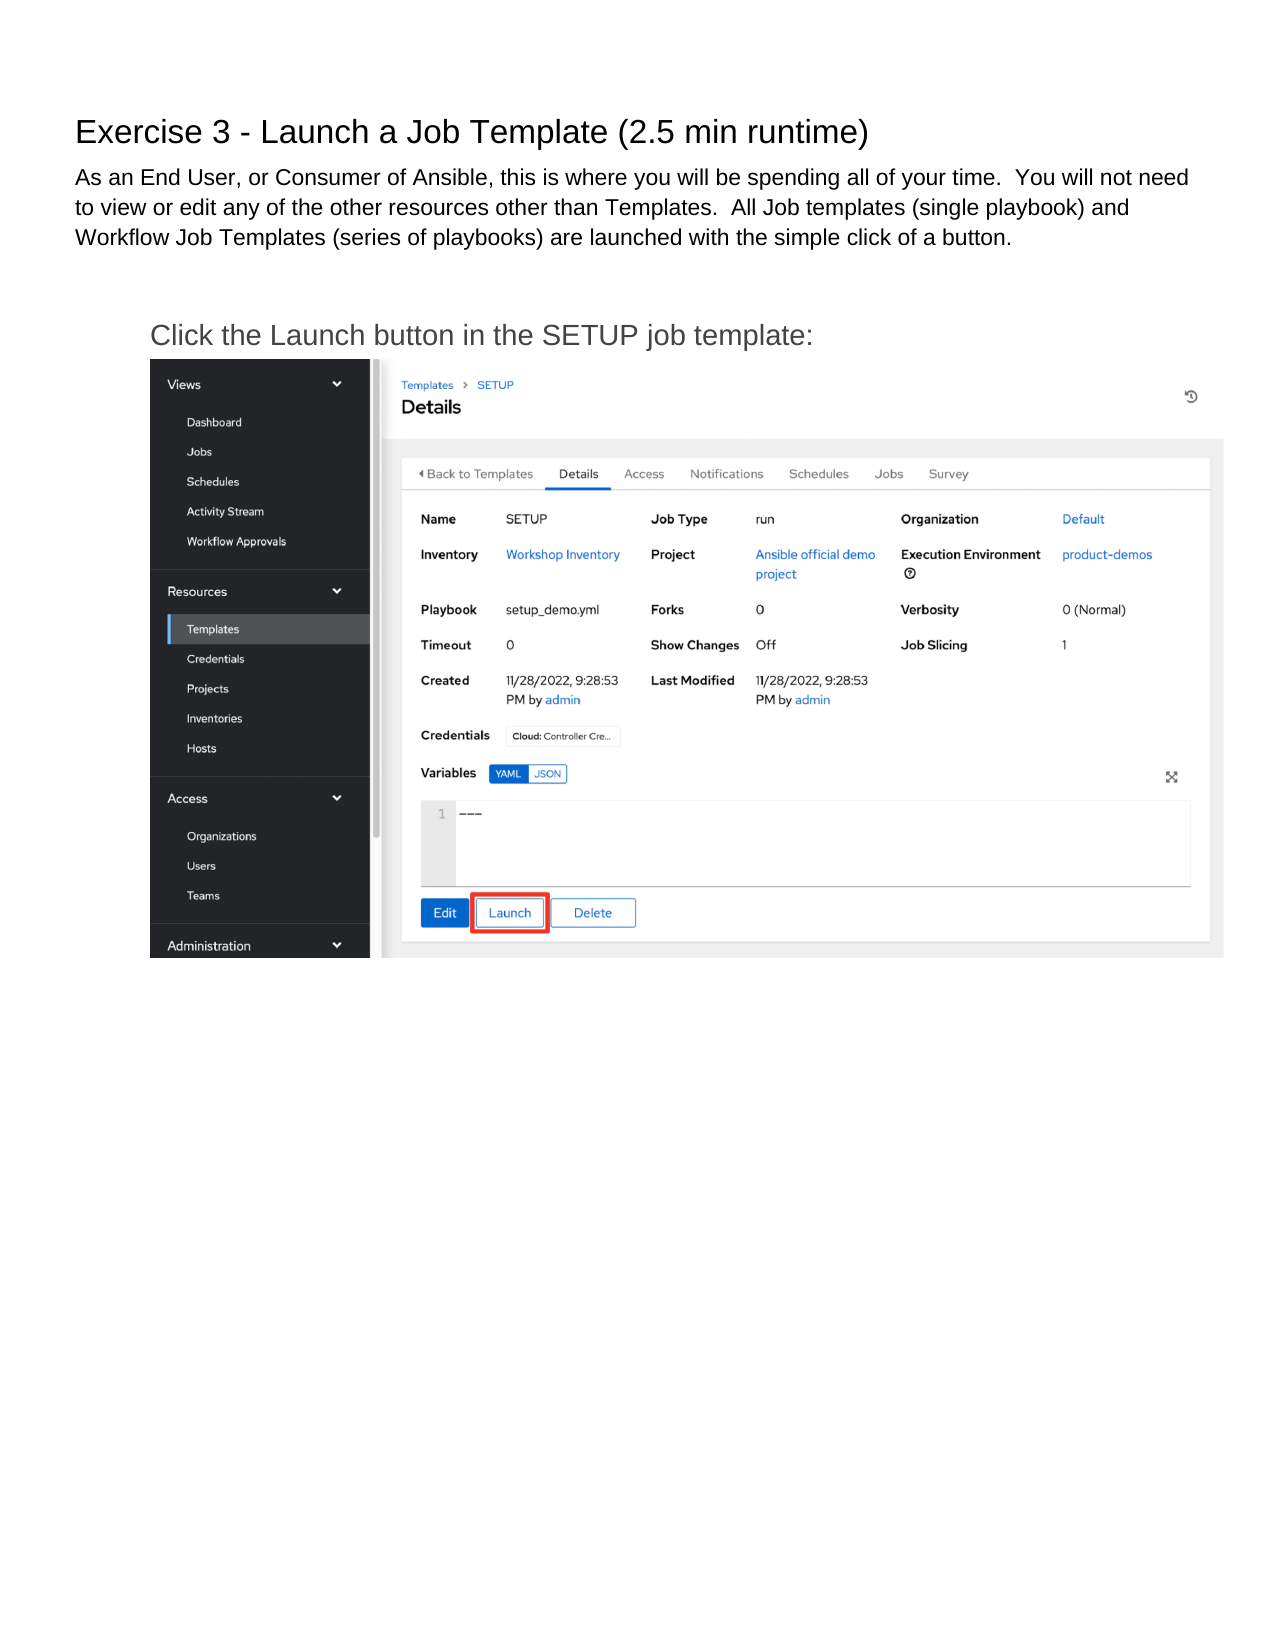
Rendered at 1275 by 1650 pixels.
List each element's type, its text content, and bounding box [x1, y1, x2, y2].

subtitle Exercise 3 - Launch a Job Template (2.5 min runtime) [75, 112, 1200, 151]
subtitle Click the Launch button in the SETUP job template: [150, 318, 1200, 351]
text As an End User, or Consumer of Ansible, this is where you will be spending all of your time. You will not need to view or edit any of the other resources other than Templates. All Job templates (single playbook) and Workflow Job Templates (series of playbooks) are launched with the simple click of a button. [75, 163, 1200, 250]
picture [150, 359, 1224, 958]
